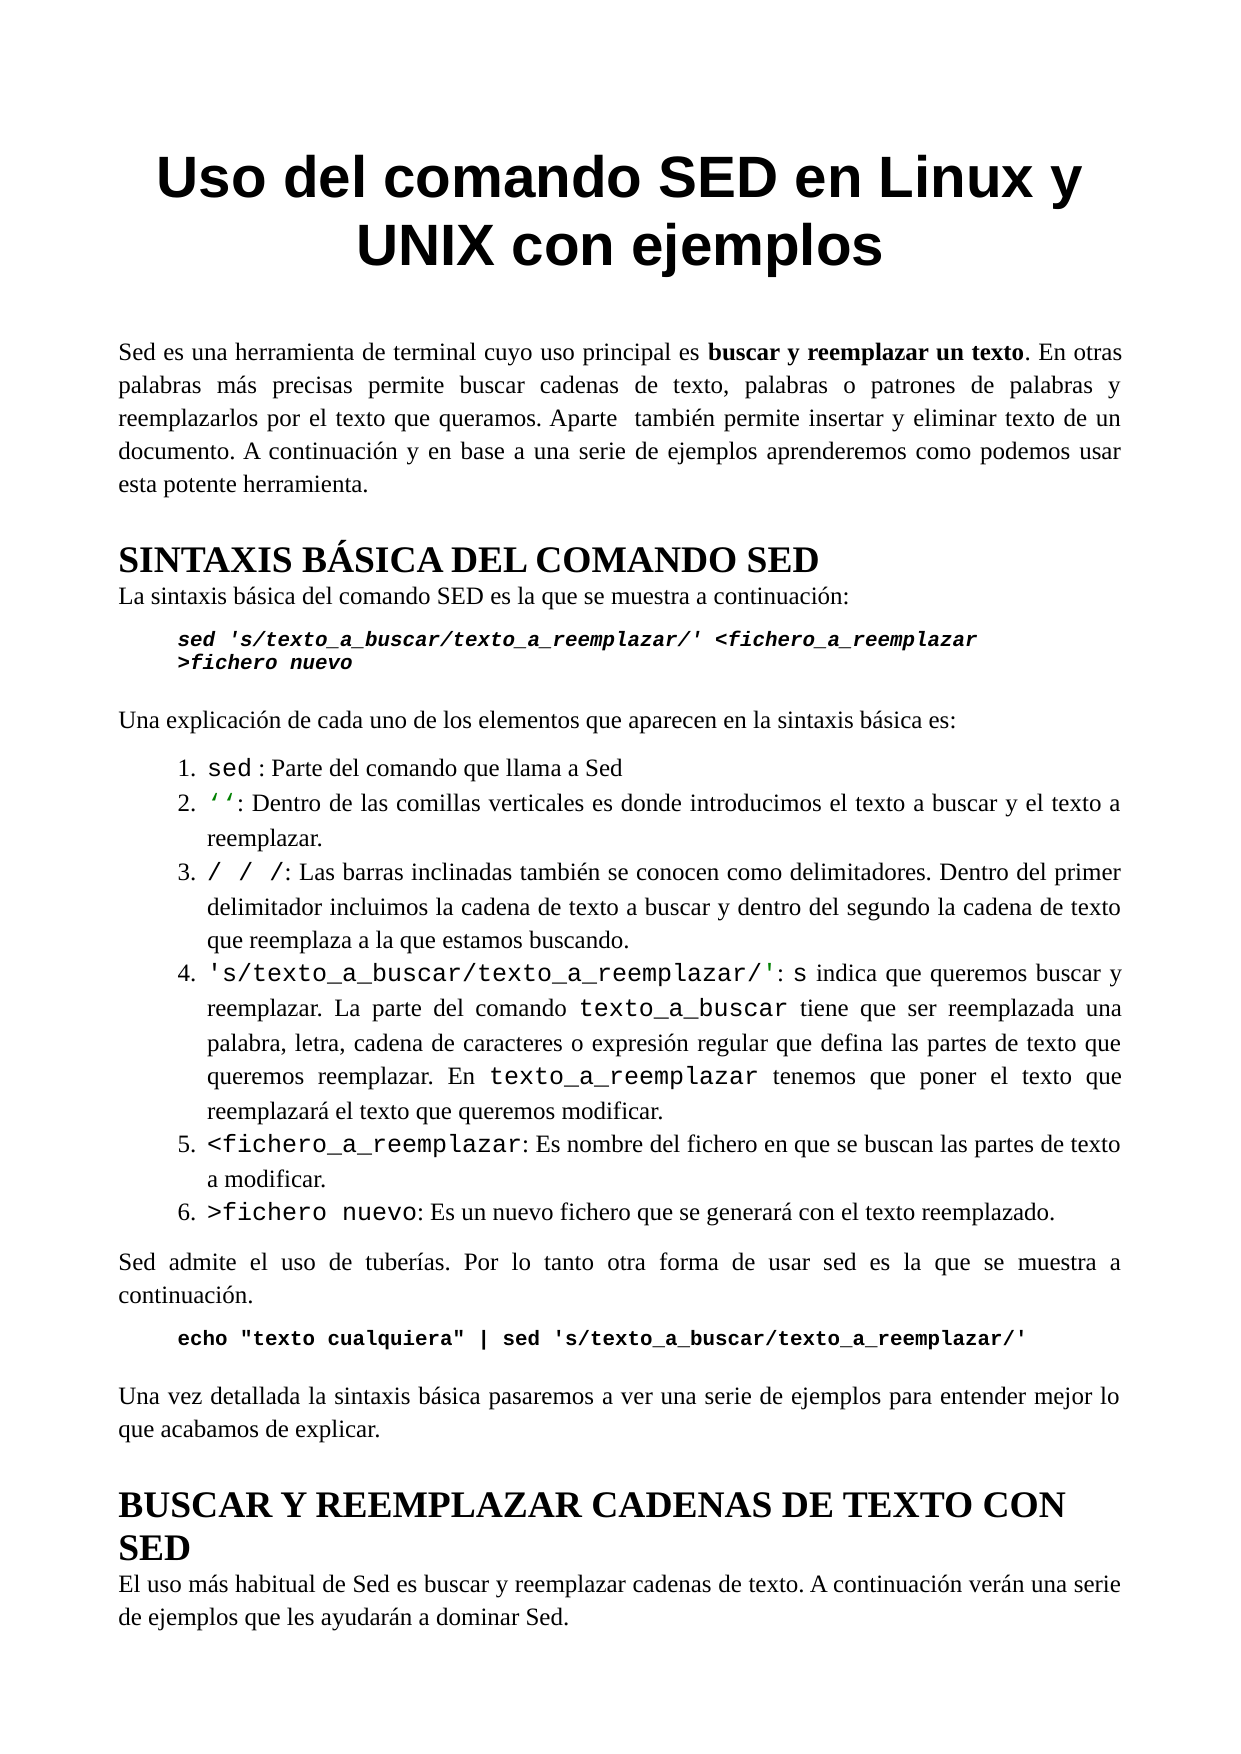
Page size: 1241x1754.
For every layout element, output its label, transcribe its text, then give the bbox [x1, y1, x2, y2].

text echo "texto cualquiera" | sed 's/texto_a_buscar/texto_a_reemplazar/' [177, 1328, 1063, 1351]
list 's/texto_a_buscar/texto_a_reemplazar/': s indica que queremos buscar y reemplazar. La parte del comando texto_a_buscar tiene que ser reemplazada una palabra, letra, cadena de caracteres o expresión regular que defina las partes de texto que queremos reemplazar. En texto_a_reemplazar tenemos que poner el texto que reemplazará el texto que queremos modificar. [177, 958, 1122, 1125]
text El uso más habitual de Sed es buscar y reemplazar cadenas de texto. A continuación verán una serie de ejemplos que les ayudarán a dominar Sed. [118, 1569, 1122, 1630]
list >fichero nuevo: Es un nuevo fichero que se generará con el texto reemplazado. [177, 1197, 1122, 1228]
subtitle BUSCAR Y REEMPLAZAR CADENAS DE TEXTO CON SED [118, 1482, 1122, 1569]
list ‘‘: Dentro de las comillas verticales es donde introducimos el texto a buscar y el texto a reemplazar. [177, 788, 1122, 852]
list <fichero_a_reemplazar: Es nombre del fichero en que se buscan las partes de texto a modificar. [177, 1129, 1122, 1193]
subtitle SINTAXIS BÁSICA DEL COMANDO SED [118, 538, 1122, 581]
list sed : Parte del comando que llama a Sed [177, 753, 1122, 784]
text Sed es una herramienta de terminal cuyo uso principal es buscar y reemplazar un texto. En otras palabras más precisas permite buscar cadenas de texto, palabras o patrones de palabras y reemplazarlos por el texto que queramos. Aparte también permite insertar y eliminar texto de un documento. A continuación y en base a una serie de ejemplos aprenderemos como podemos usar esta potente herramienta. [118, 337, 1122, 498]
text Una explicación de cada uno de los elementos que aparecen en la sintaxis básica es: [118, 705, 1122, 734]
text Sed admite el uso de tuberías. Por lo tanto otra forma de usar sed es la que se muestra a continuación. [118, 1247, 1122, 1309]
text La sintaxis básica del comando SED es la que se muestra a continuación: [118, 581, 1122, 610]
text sed 's/texto_a_buscar/texto_a_reemplazar/' <fichero_a_reemplazar >fichero nuevo [177, 629, 1063, 676]
text Una vez detallada la sintaxis básica pasaremos a ver una serie de ejemplos para entender mejor lo que acabamos de explicar. [118, 1381, 1122, 1443]
text Uso del comando SED en Linux y UNIX con ejemplos [118, 143, 1122, 277]
list / / /: Las barras inclinadas también se conocen como delimitadores. Dentro del primer delimitador incluimos la cadena de texto a buscar y dentro del segundo la cadena de texto que reemplaza a la que estamos buscando. [177, 857, 1122, 953]
